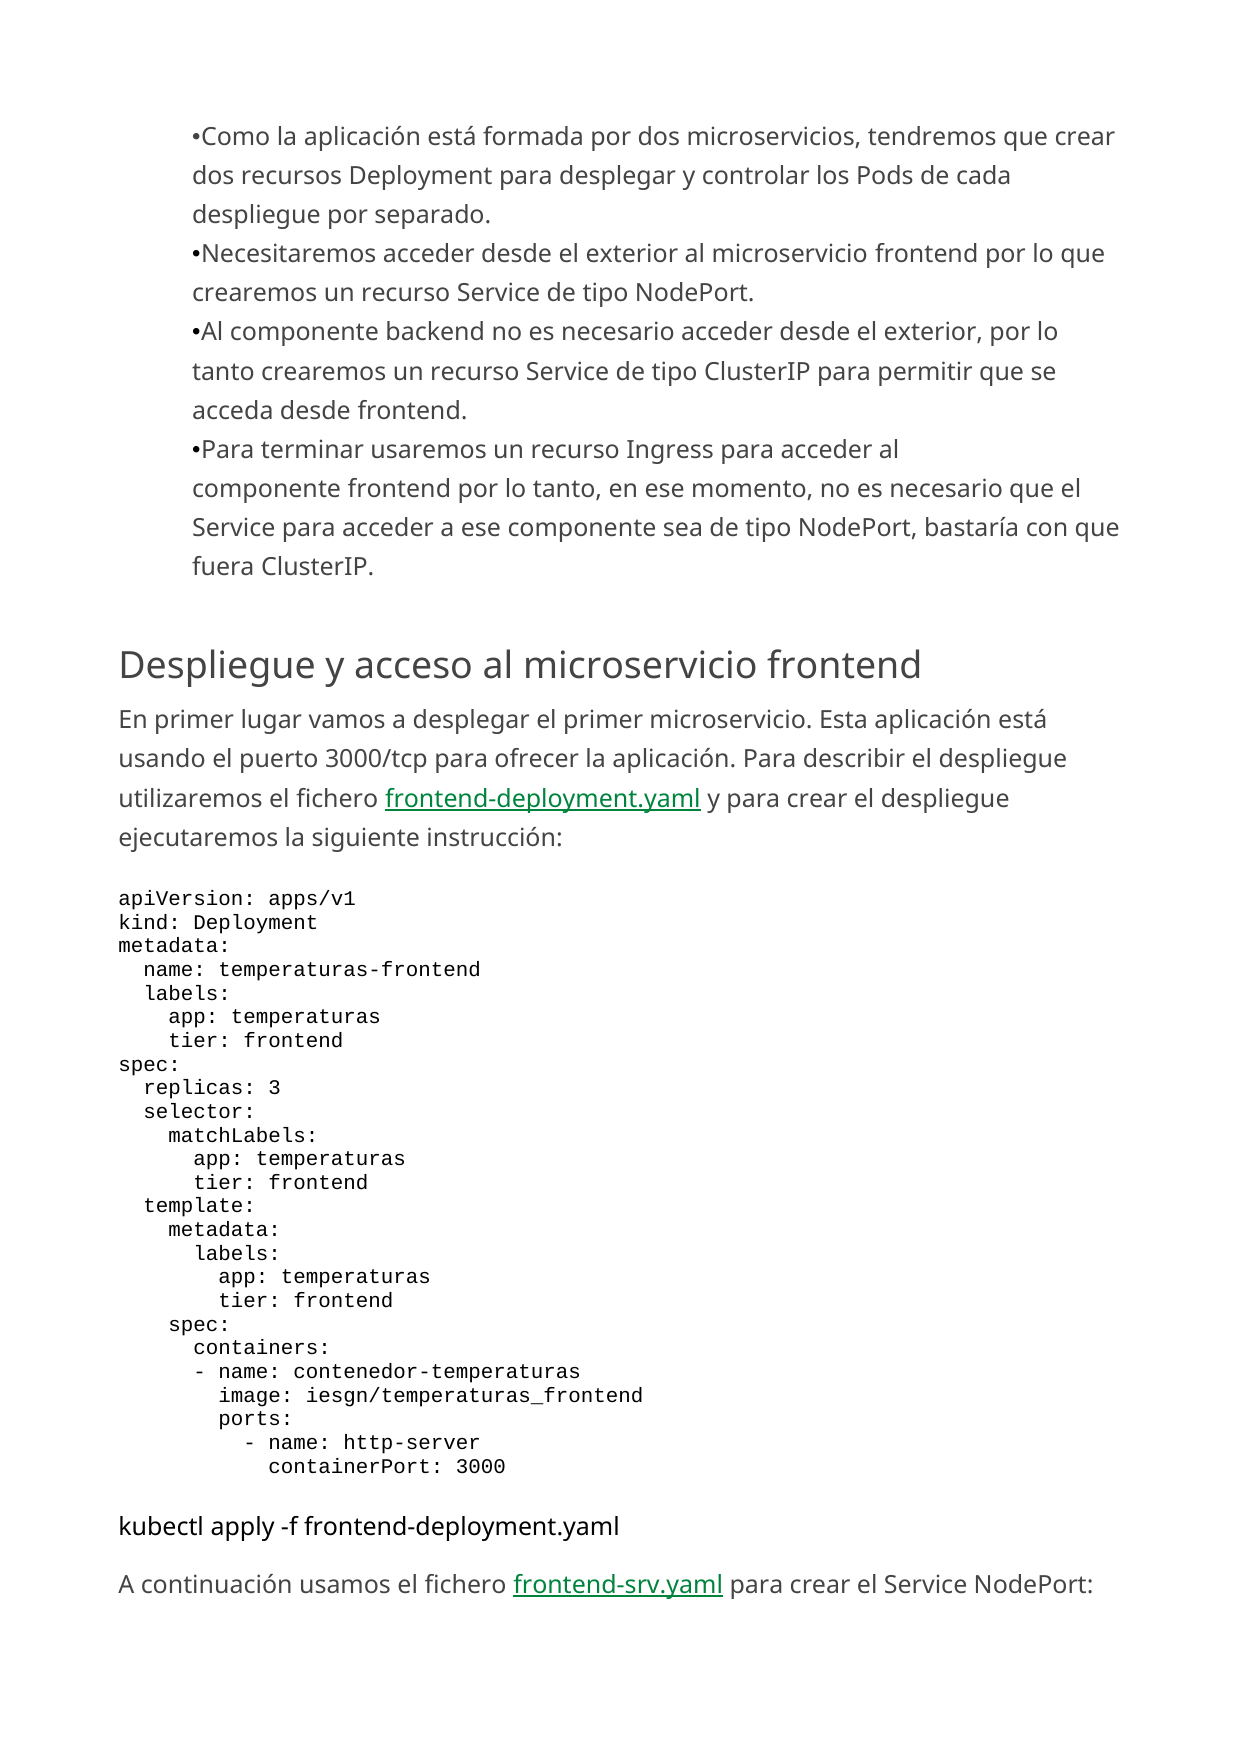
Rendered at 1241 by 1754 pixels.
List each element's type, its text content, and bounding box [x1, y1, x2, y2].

text image: iesgn/temperaturas_frontend [118, 1385, 1122, 1408]
list Al componente backend no es necesario acceder desde el exterior, por lo tanto crearemos un recurso Service de tipo ClusterIP para permitir que se acceda desde frontend. [118, 314, 1122, 426]
text kubectl apply -f frontend-deployment.yaml [118, 1509, 1122, 1543]
text - name: http-server [118, 1432, 1122, 1456]
list Necesitaremos acceder desde el exterior al microservicio frontend por lo que crearemos un recurso Service de tipo NodePort. [118, 236, 1122, 309]
text metadata: [118, 935, 1122, 959]
text app: temperaturas [118, 1148, 1122, 1172]
text tier: frontend [118, 1290, 1122, 1314]
subtitle Despliegue y acceso al microservicio frontend [118, 638, 1122, 689]
text matchLabels: [118, 1124, 1122, 1148]
text app: temperaturas [118, 1006, 1122, 1030]
text - name: contenedor-temperaturas [118, 1361, 1122, 1385]
list Como la aplicación está formada por dos microservicios, tendremos que crear dos recursos Deployment para desplegar y controlar los Pods de cada despliegue por separado. [118, 118, 1122, 231]
text name: temperaturas-frontend [118, 959, 1122, 983]
text template: [118, 1196, 1122, 1219]
text tier: frontend [118, 1030, 1122, 1054]
text apiVersion: apps/v1 [118, 888, 1122, 912]
text containerPort: 3000 [118, 1456, 1122, 1479]
text kind: Deployment [118, 912, 1122, 935]
text spec: [118, 1314, 1122, 1337]
text labels: [118, 1243, 1122, 1266]
text labels: [118, 983, 1122, 1006]
text tier: frontend [118, 1172, 1122, 1196]
text selector: [118, 1101, 1122, 1124]
text replicas: 3 [118, 1077, 1122, 1101]
text En primer lugar vamos a desplegar el primer microservicio. Esta aplicación está usando el puerto 3000/tcp para ofrecer la aplicación. Para describir el despliegue utilizaremos el fichero frontend-deployment.yaml y para crear el despliegue ejecutaremos la siguiente instrucción: [118, 702, 1122, 853]
text A continuación usamos el fichero frontend-srv.yaml para crear el Service NodePort: [118, 1566, 1122, 1601]
text containers: [118, 1337, 1122, 1361]
text ports: [118, 1408, 1122, 1432]
text metadata: [118, 1219, 1122, 1243]
text spec: [118, 1054, 1122, 1077]
text app: temperaturas [118, 1266, 1122, 1290]
list Para terminar usaremos un recurso Ingress para acceder al componente frontend por lo tanto, en ese momento, no es necesario que el Service para acceder a ese componente sea de tipo NodePort, bastaría con que fuera ClusterIP. [118, 431, 1122, 583]
